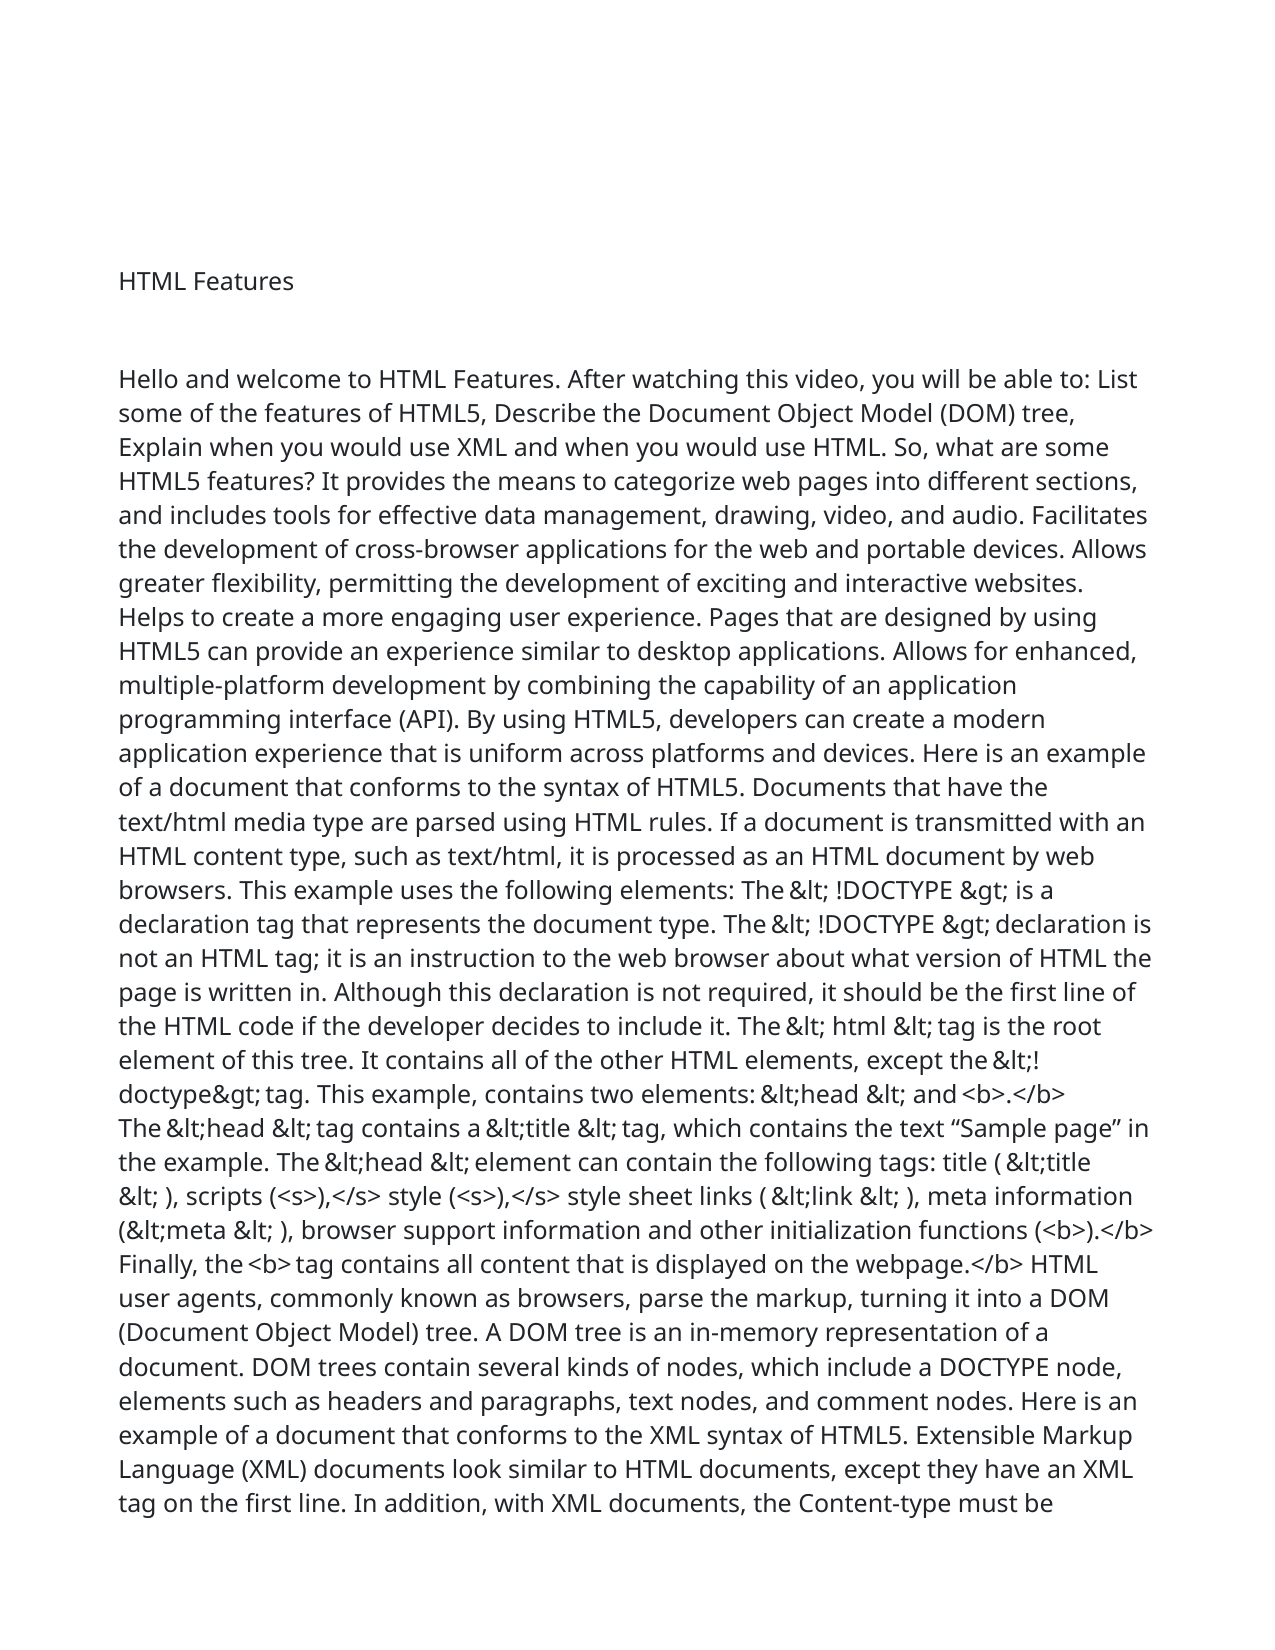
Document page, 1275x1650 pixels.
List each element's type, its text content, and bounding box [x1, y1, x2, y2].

text HTML Features [118, 264, 1157, 298]
text Hello and welcome to HTML Features. After watching this video, you will be able to: List some of the features of HTML5, Describe the Document Object Model (DOM) tree, Explain when you would use XML and when you would use HTML. So, what are some HTML5 features? It provides the means to categorize web pages into different sections, and includes tools for effective data management, drawing, video, and audio. Facilitates the development of cross-browser applications for the web and portable devices. Allows greater flexibility, permitting the development of exciting and interactive websites. Helps to create a more engaging user experience. Pages that are designed by using HTML5 can provide an experience similar to desktop applications. Allows for enhanced, multiple-platform development by combining the capability of an application programming interface (API). By using HTML5, developers can create a modern application experience that is uniform across platforms and devices. Here is an example of a document that conforms to the syntax of HTML5. Documents that have the text/html media type are parsed using HTML rules. If a document is transmitted with an HTML content type, such as text/html, it is processed as an HTML document by web browsers. This example uses the following elements: The &lt; !DOCTYPE &gt; is a declaration tag that represents the document type. The &lt; !DOCTYPE &gt; declaration is not an HTML tag; it is an instruction to the web browser about what version of HTML the page is written in. Although this declaration is not required, it should be the first line of the HTML code if the developer decides to include it. The &lt; html &lt; tag is the root element of this tree. It contains all of the other HTML elements, except the &lt;!doctype&gt; tag. This example, contains two elements: &lt;head &lt; and <b>.</b> The &lt;head &lt; tag contains a &lt;title &lt; tag, which contains the text “Sample page” in the example. The &lt;head &lt; element can contain the following tags: title ( &lt;title &lt; ), scripts (<s>),</s> style (<s>),</s> style sheet links ( &lt;link &lt; ), meta information (&lt;meta &lt; ), browser support information and other initialization functions (<b>).</b> Finally, the <b> tag contains all content that is displayed on the webpage.</b> HTML user agents, commonly known as browsers, parse the markup, turning it into a DOM (Document Object Model) tree. A DOM tree is an in-memory representation of a document. DOM trees contain several kinds of nodes, which include a DOCTYPE node, elements such as headers and paragraphs, text nodes, and comment nodes. Here is an example of a document that conforms to the XML syntax of HTML5. Extensible Markup Language (XML) documents look similar to HTML documents, except they have an XML tag on the first line. In addition, with XML documents, the Content-type must be [118, 361, 1157, 1519]
